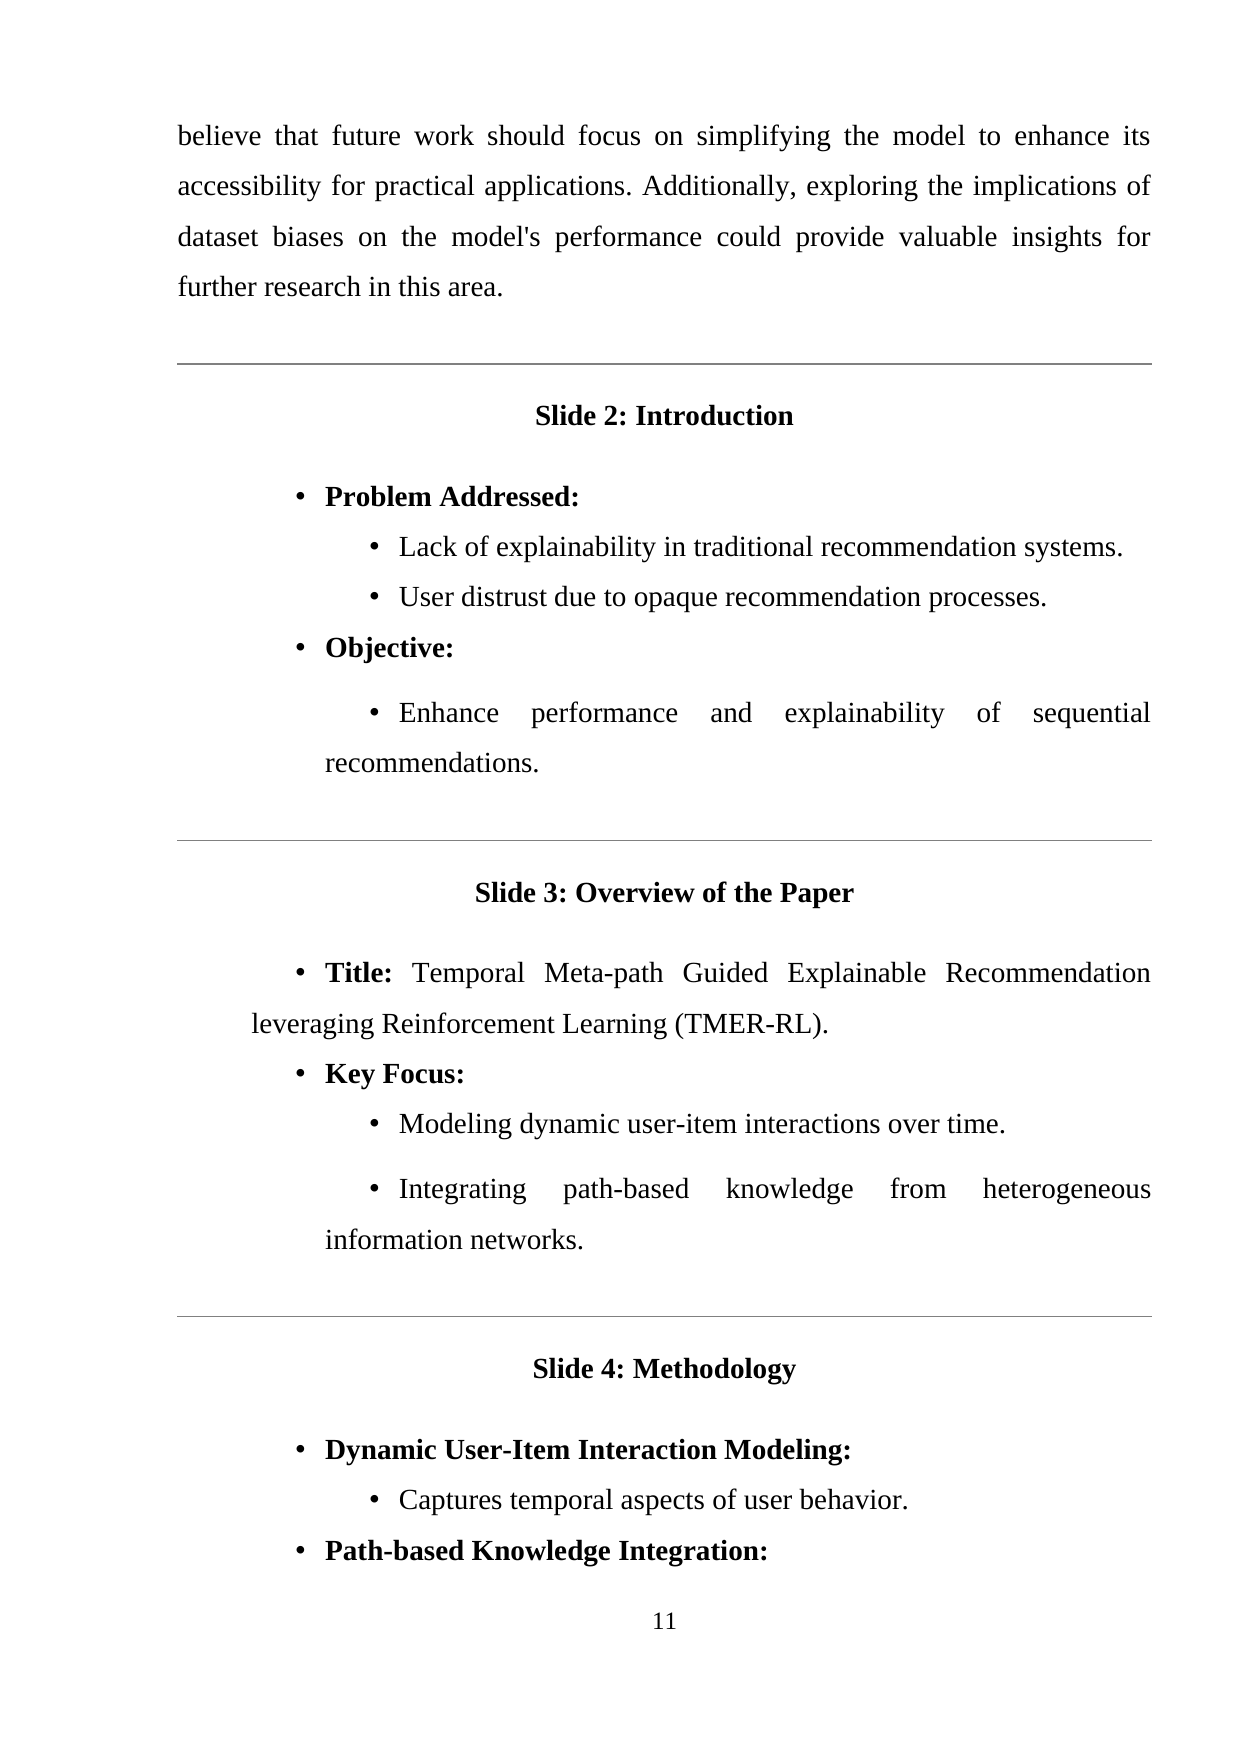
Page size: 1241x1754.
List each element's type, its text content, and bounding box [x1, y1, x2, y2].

list Title: Temporal Meta-path Guided Explainable Recommendation leveraging Reinforcement Learning (TMER-RL). [222, 955, 1152, 1039]
list Path-based Knowledge Integration: [222, 1533, 1152, 1566]
list Modeling dynamic user-item interactions over time. [295, 1106, 1152, 1140]
list Problem Addressed: [222, 479, 1152, 512]
list Lack of explainability in traditional recommendation systems. [295, 529, 1152, 563]
list Objective: [222, 630, 1152, 664]
list Captures temporal aspects of user behavior. [295, 1482, 1152, 1516]
list Dynamic User-Item Interaction Modeling: [222, 1432, 1152, 1465]
subtitle Slide 2: Introduction [177, 398, 1152, 432]
list User distrust due to opaque recommendation processes. [295, 579, 1152, 613]
list Integrating path-based knowledge from heterogeneous information networks. [295, 1172, 1152, 1256]
subtitle Slide 3: Overview of the Paper [177, 875, 1152, 908]
list Enhance performance and explainability of sequential recommendations. [295, 695, 1152, 779]
text believe that future work should focus on simplifying the model to enhance its accessibility for practical applications. Additionally, exploring the implications of dataset biases on the model's performance could provide valuable insights for further research in this area. [177, 118, 1152, 303]
subtitle Slide 4: Methodology [177, 1351, 1152, 1385]
list Key Focus: [222, 1056, 1152, 1090]
